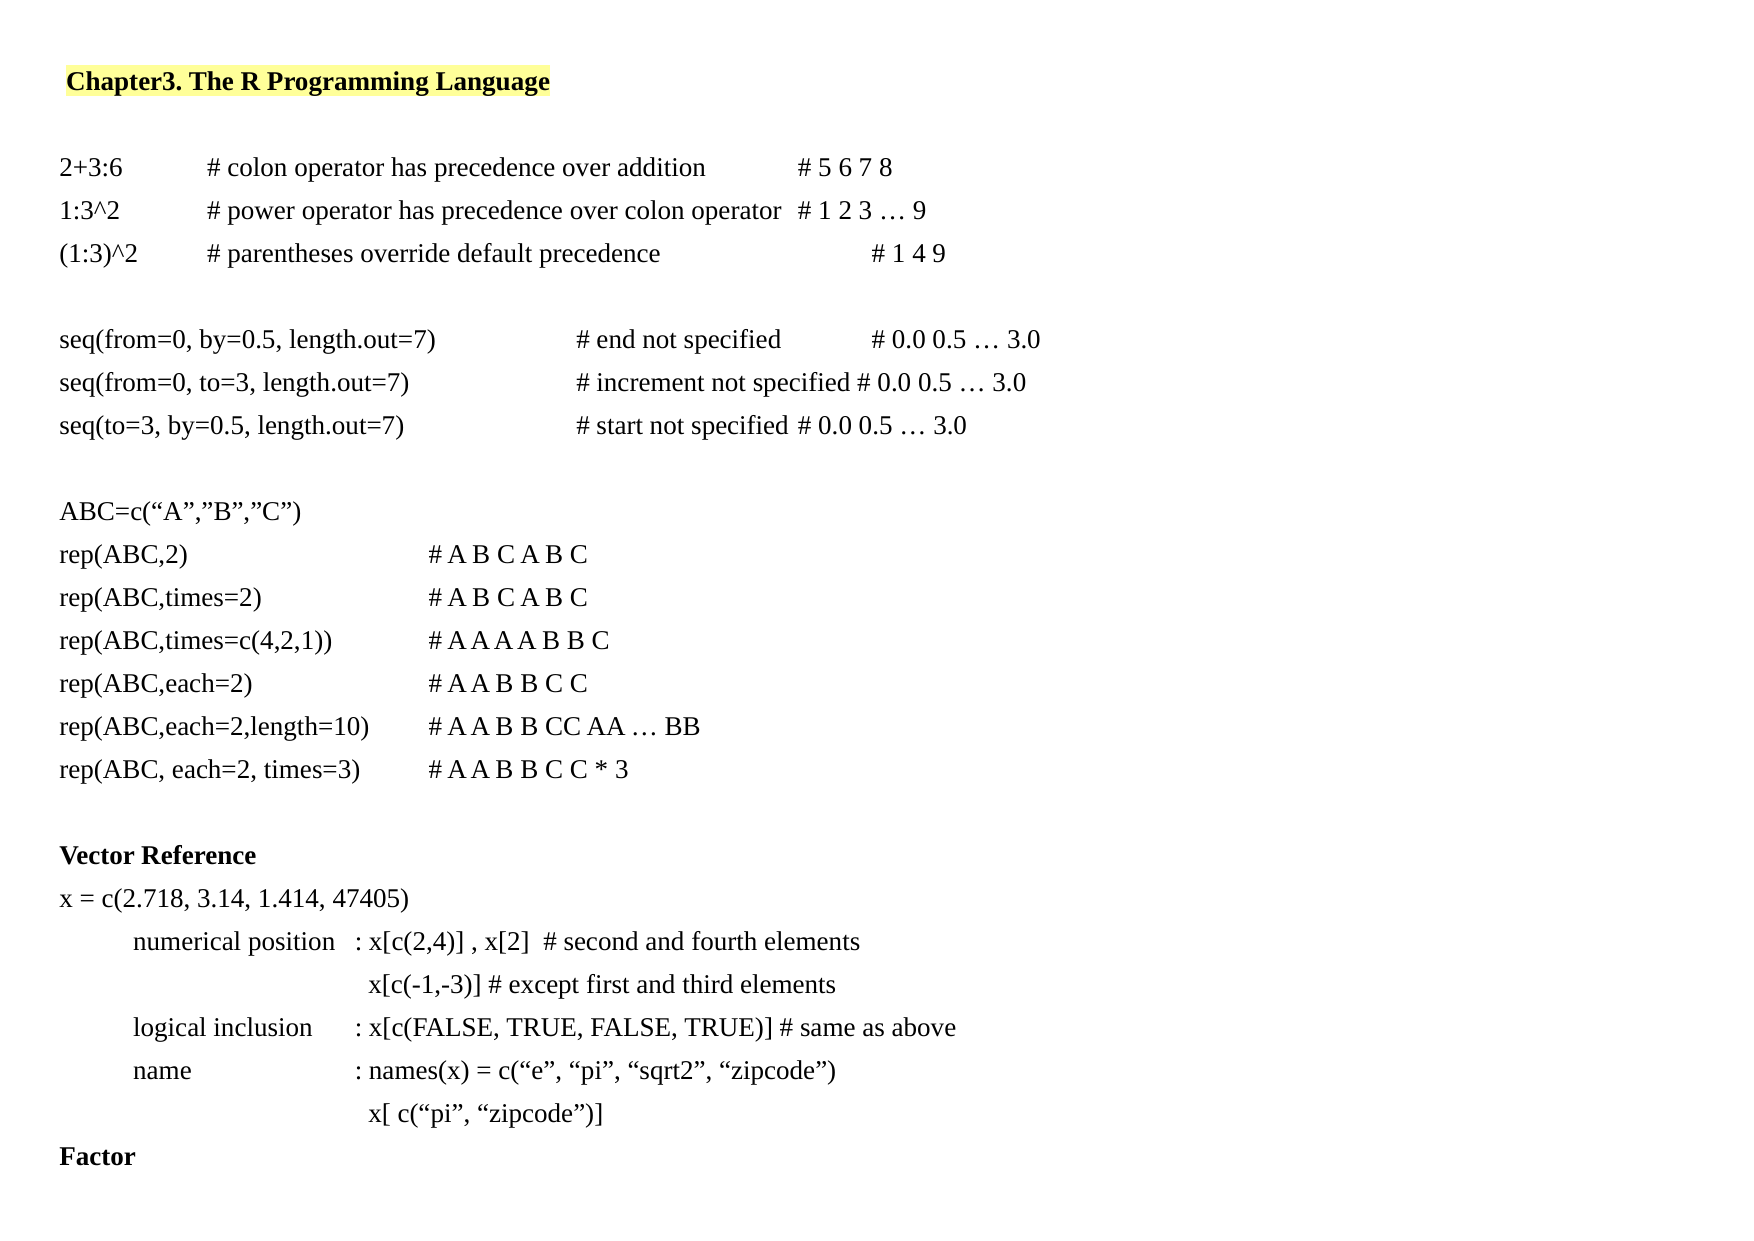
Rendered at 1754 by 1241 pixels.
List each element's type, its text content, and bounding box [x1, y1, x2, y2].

text 2+3:6 # colon operator has precedence over addition # 5 6 7 8 [59, 151, 1695, 182]
text rep(ABC,2) # A B C A B C [59, 538, 1695, 569]
text Factor [59, 1141, 1695, 1172]
text logical inclusion : x[c(FALSE, TRUE, FALSE, TRUE)] # same as above [59, 1011, 1695, 1043]
text rep(ABC,each=2) # A A B B C C [59, 667, 1695, 698]
text name : names(x) = c(“e”, “pi”, “sqrt2”, “zipcode”) [59, 1054, 1695, 1086]
text rep(ABC, each=2, times=3) # A A B B C C * 3 [59, 753, 1695, 784]
text rep(ABC,times=2) # A B C A B C [59, 581, 1695, 612]
text numerical position : x[c(2,4)] , x[2] # second and fourth elements [59, 925, 1695, 957]
text x[ c(“pi”, “zipcode”)] [59, 1097, 1695, 1129]
text seq(from=0, by=0.5, length.out=7) # end not specified # 0.0 0.5 … 3.0 [59, 323, 1695, 354]
text seq(to=3, by=0.5, length.out=7) # start not specified # 0.0 0.5 … 3.0 [59, 409, 1695, 440]
text 1:3^2 # power operator has precedence over colon operator # 1 2 3 … 9 [59, 194, 1695, 225]
text (1:3)^2 # parentheses override default precedence # 1 4 9 [59, 237, 1695, 268]
text seq(from=0, to=3, length.out=7) # increment not specified # 0.0 0.5 … 3.0 [59, 366, 1695, 397]
text ABC=c(“A”,”B”,”C”) [59, 495, 1695, 526]
text rep(ABC,times=c(4,2,1)) # A A A A B B C [59, 624, 1695, 655]
text x[c(-1,-3)] # except first and third elements [59, 968, 1695, 999]
text Vector Reference [59, 839, 1695, 871]
text x = c(2.718, 3.14, 1.414, 47405) [59, 882, 1695, 913]
text rep(ABC,each=2,length=10) # A A B B CC AA … BB [59, 710, 1695, 741]
text Chapter3. The R Programming Language [59, 65, 1695, 96]
